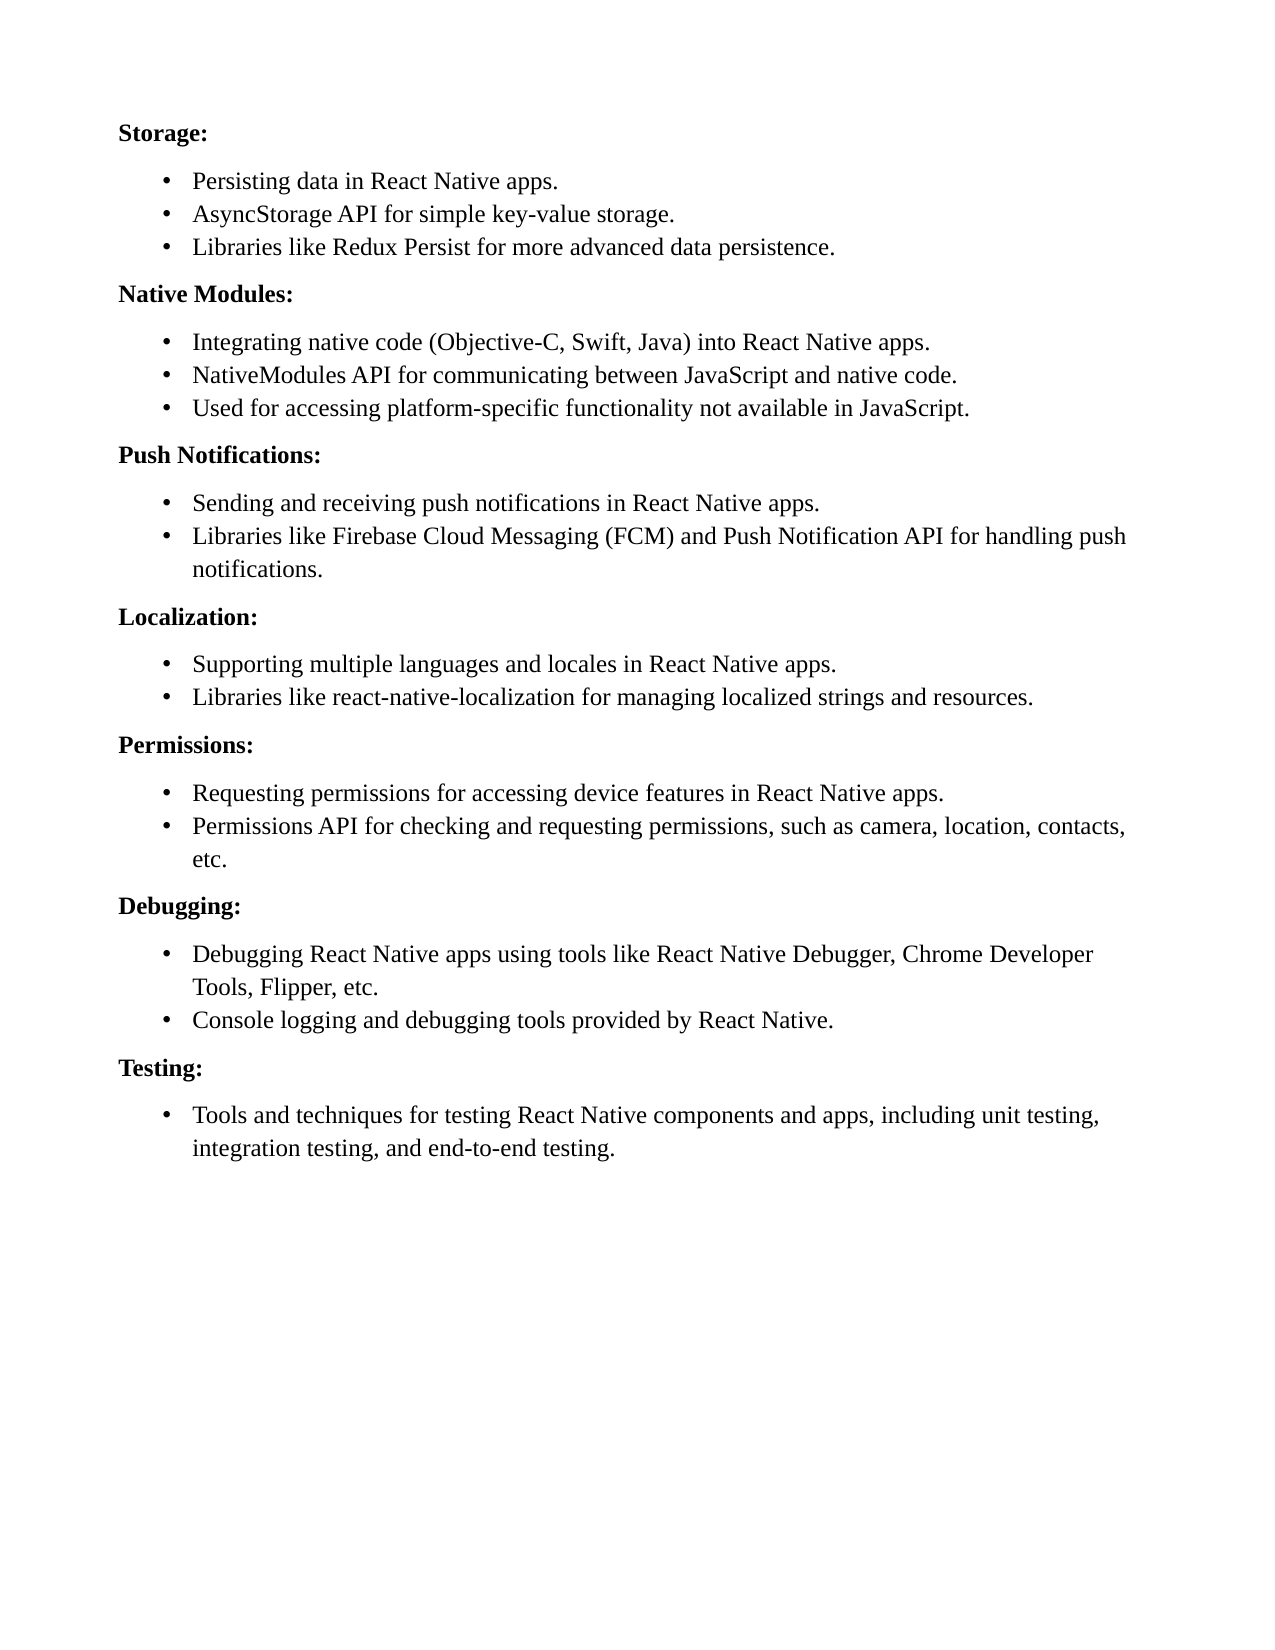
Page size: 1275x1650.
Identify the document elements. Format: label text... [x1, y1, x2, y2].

list Debugging React Native apps using tools like React Native Debugger, Chrome Developer Tools, Flipper, etc. [162, 939, 1157, 1001]
text Native Modules: [118, 279, 1157, 308]
list Libraries like react-native-localization for managing localized strings and resources. [162, 682, 1157, 711]
list AsyncStorage API for simple key-value storage. [162, 199, 1157, 227]
list Supporting multiple languages and locales in React Native apps. [162, 649, 1157, 678]
list Sending and receiving push notifications in React Native apps. [162, 488, 1157, 517]
list Libraries like Firebase Cloud Messaging (FCM) and Push Notification API for handling push notifications. [162, 521, 1157, 583]
list Libraries like Redux Persist for more advanced data persistence. [162, 232, 1157, 261]
list Used for accessing platform-specific functionality not available in JavaScript. [162, 393, 1157, 422]
text Storage: [118, 118, 1157, 147]
text Localization: [118, 602, 1157, 631]
list Tools and techniques for testing React Native components and apps, including unit testing, integration testing, and end-to-end testing. [162, 1100, 1157, 1162]
text Permissions: [118, 730, 1157, 759]
list Permissions API for checking and requesting permissions, such as camera, location, contacts, etc. [162, 811, 1157, 872]
list Console logging and debugging tools provided by React Native. [162, 1005, 1157, 1034]
list Integrating native code (Objective-C, Swift, Java) into React Native apps. [162, 327, 1157, 356]
list NativeModules API for communicating between JavaScript and native code. [162, 360, 1157, 389]
text Debugging: [118, 891, 1157, 920]
list Persisting data in React Native apps. [162, 166, 1157, 194]
text Push Notifications: [118, 441, 1157, 469]
list Requesting permissions for accessing device features in React Native apps. [162, 778, 1157, 806]
text Testing: [118, 1053, 1157, 1081]
